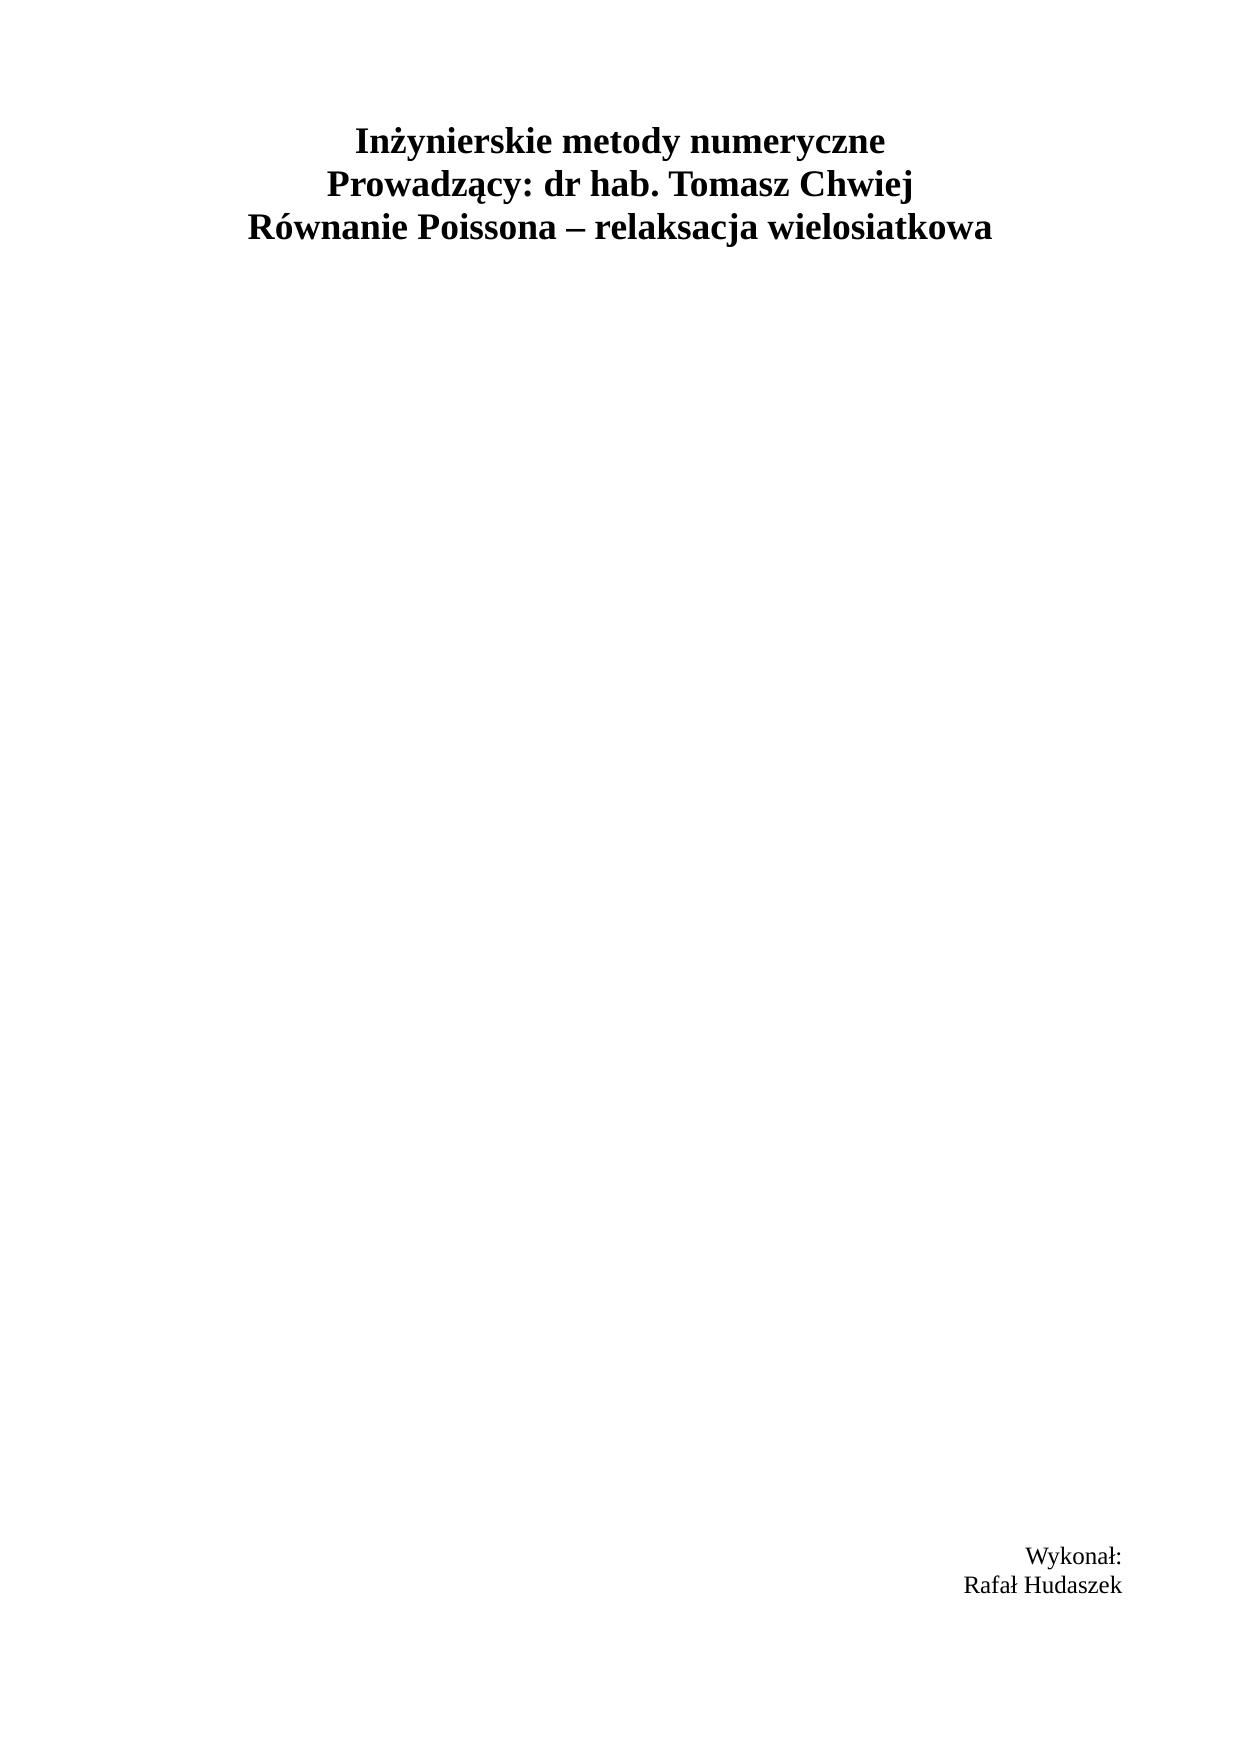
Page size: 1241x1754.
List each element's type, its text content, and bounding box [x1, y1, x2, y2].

text Rafał Hudaszek [118, 1570, 1122, 1599]
text Wykonał: [118, 1541, 1122, 1570]
text Prowadzący: dr hab. Tomasz Chwiej [118, 161, 1122, 204]
text Inżynierskie metody numeryczne [118, 118, 1122, 161]
text Równanie Poissona – relaksacja wielosiatkowa [118, 204, 1122, 247]
